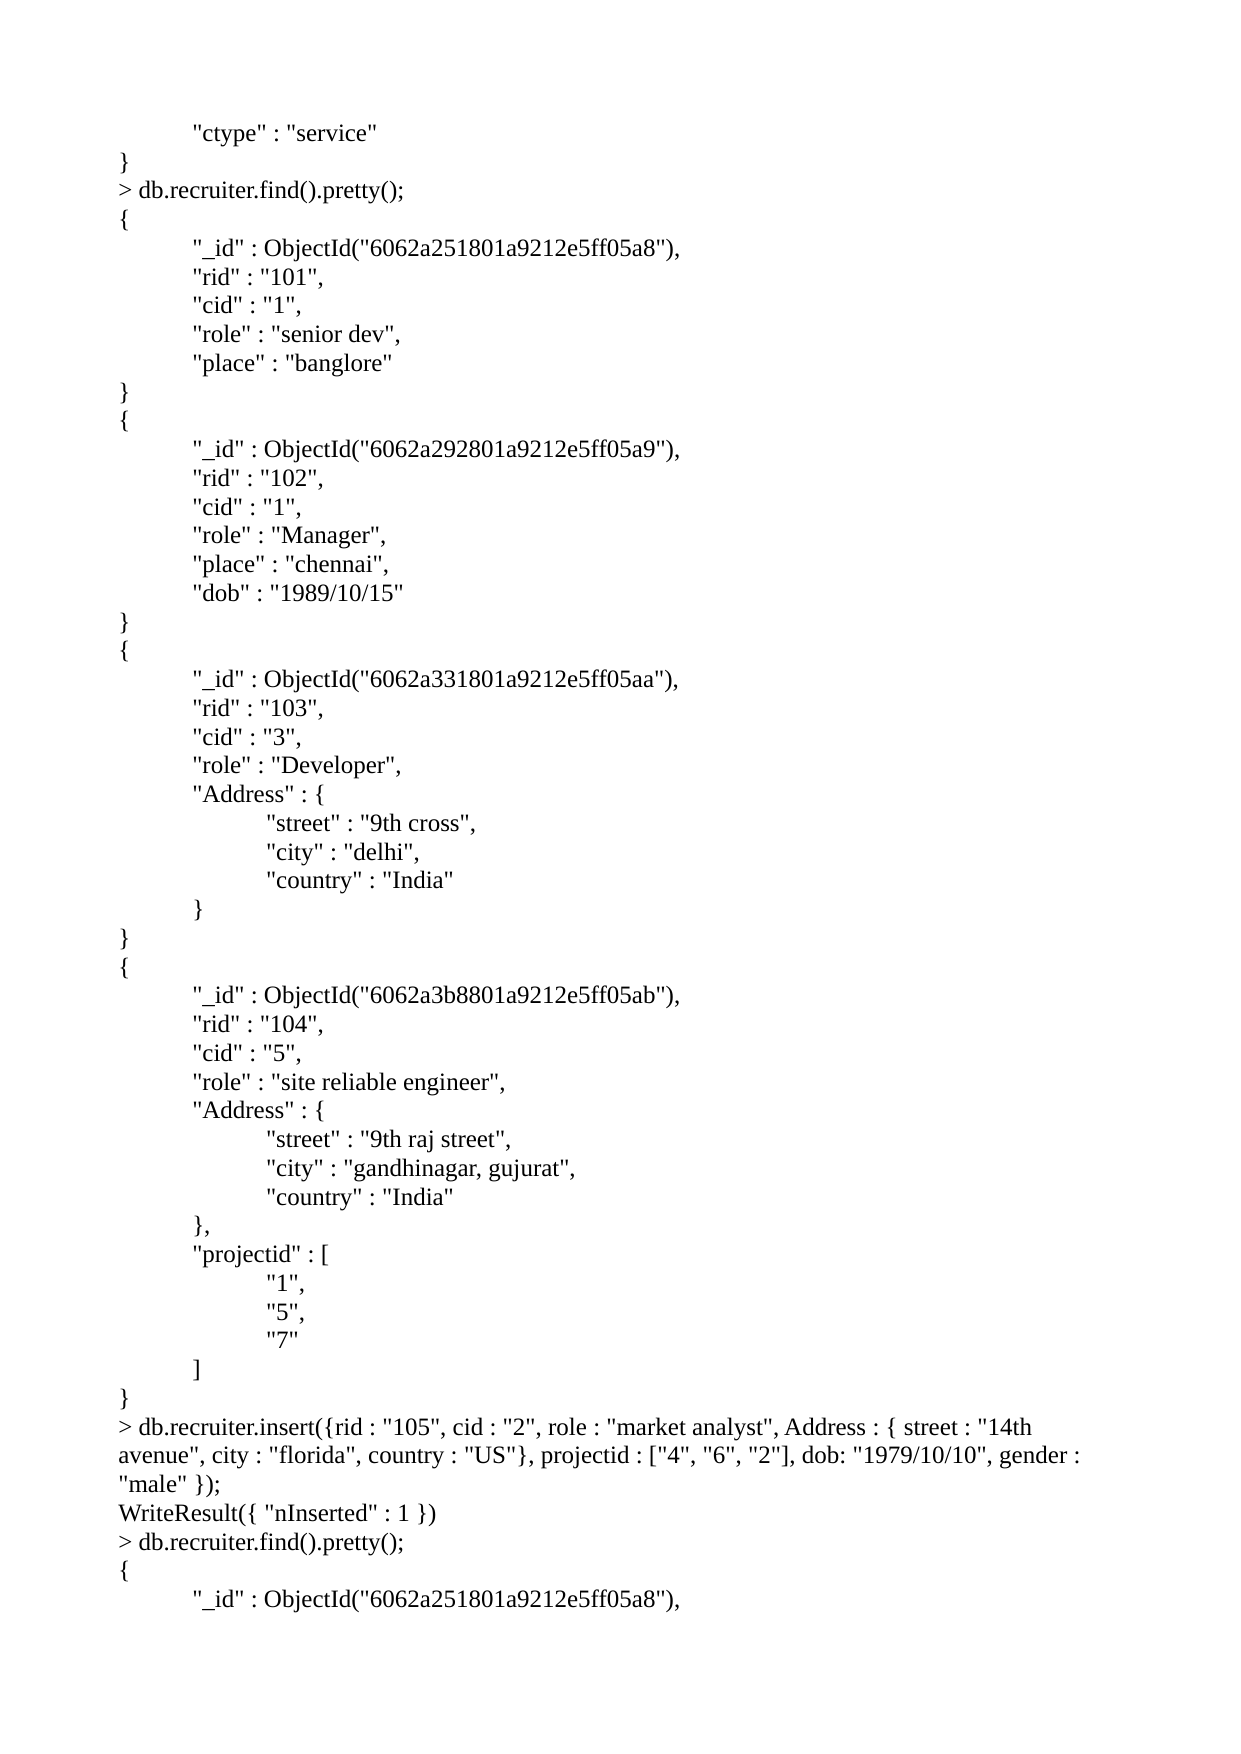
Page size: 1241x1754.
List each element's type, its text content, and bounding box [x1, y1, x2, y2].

text "_id" : ObjectId("6062a331801a9212e5ff05aa"), [118, 664, 1122, 693]
text "rid" : "103", [118, 693, 1122, 722]
text } [118, 607, 1122, 636]
text > db.recruiter.find().pretty(); [118, 176, 1122, 204]
text "_id" : ObjectId("6062a292801a9212e5ff05a9"), [118, 434, 1122, 463]
text "street" : "9th cross", [118, 808, 1122, 837]
text { [118, 952, 1122, 981]
text "1", [118, 1268, 1122, 1297]
text "ctype" : "service" [118, 118, 1122, 147]
text } [118, 377, 1122, 406]
text "place" : "banglore" [118, 348, 1122, 377]
text "_id" : ObjectId("6062a251801a9212e5ff05a8"), [118, 233, 1122, 262]
text } [118, 1383, 1122, 1412]
text "rid" : "102", [118, 463, 1122, 492]
text "Address" : { [118, 1096, 1122, 1124]
text WriteResult({ "nInserted" : 1 }) [118, 1498, 1122, 1527]
text "projectid" : [ [118, 1239, 1122, 1268]
text ] [118, 1354, 1122, 1383]
text } [118, 894, 1122, 923]
text "country" : "India" [118, 866, 1122, 894]
text "5", [118, 1297, 1122, 1326]
text "rid" : "101", [118, 262, 1122, 291]
text "city" : "delhi", [118, 837, 1122, 866]
text { [118, 406, 1122, 434]
text "Address" : { [118, 779, 1122, 808]
text "place" : "chennai", [118, 549, 1122, 578]
text > db.recruiter.insert({rid : "105", cid : "2", role : "market analyst", Address : { street : "14th avenue", city : "florida", country : "US"}, projectid : ["4", "6", "2"], dob: "1979/10/10", gender : "male" }); [118, 1412, 1122, 1498]
text { [118, 204, 1122, 233]
text "cid" : "5", [118, 1038, 1122, 1067]
text "dob" : "1989/10/15" [118, 578, 1122, 607]
text "street" : "9th raj street", [118, 1124, 1122, 1153]
text }, [118, 1211, 1122, 1239]
text "country" : "India" [118, 1182, 1122, 1211]
text "role" : "site reliable engineer", [118, 1067, 1122, 1096]
text "role" : "Developer", [118, 751, 1122, 779]
text "rid" : "104", [118, 1009, 1122, 1038]
text > db.recruiter.find().pretty(); [118, 1527, 1122, 1556]
text "role" : "Manager", [118, 521, 1122, 549]
text "cid" : "1", [118, 291, 1122, 319]
text { [118, 1556, 1122, 1584]
text } [118, 147, 1122, 176]
text "_id" : ObjectId("6062a3b8801a9212e5ff05ab"), [118, 981, 1122, 1009]
text { [118, 636, 1122, 664]
text "_id" : ObjectId("6062a251801a9212e5ff05a8"), [118, 1584, 1122, 1613]
text "cid" : "1", [118, 492, 1122, 521]
text } [118, 923, 1122, 952]
text "city" : "gandhinagar, gujurat", [118, 1153, 1122, 1182]
text "cid" : "3", [118, 722, 1122, 751]
text "7" [118, 1326, 1122, 1354]
text "role" : "senior dev", [118, 319, 1122, 348]
